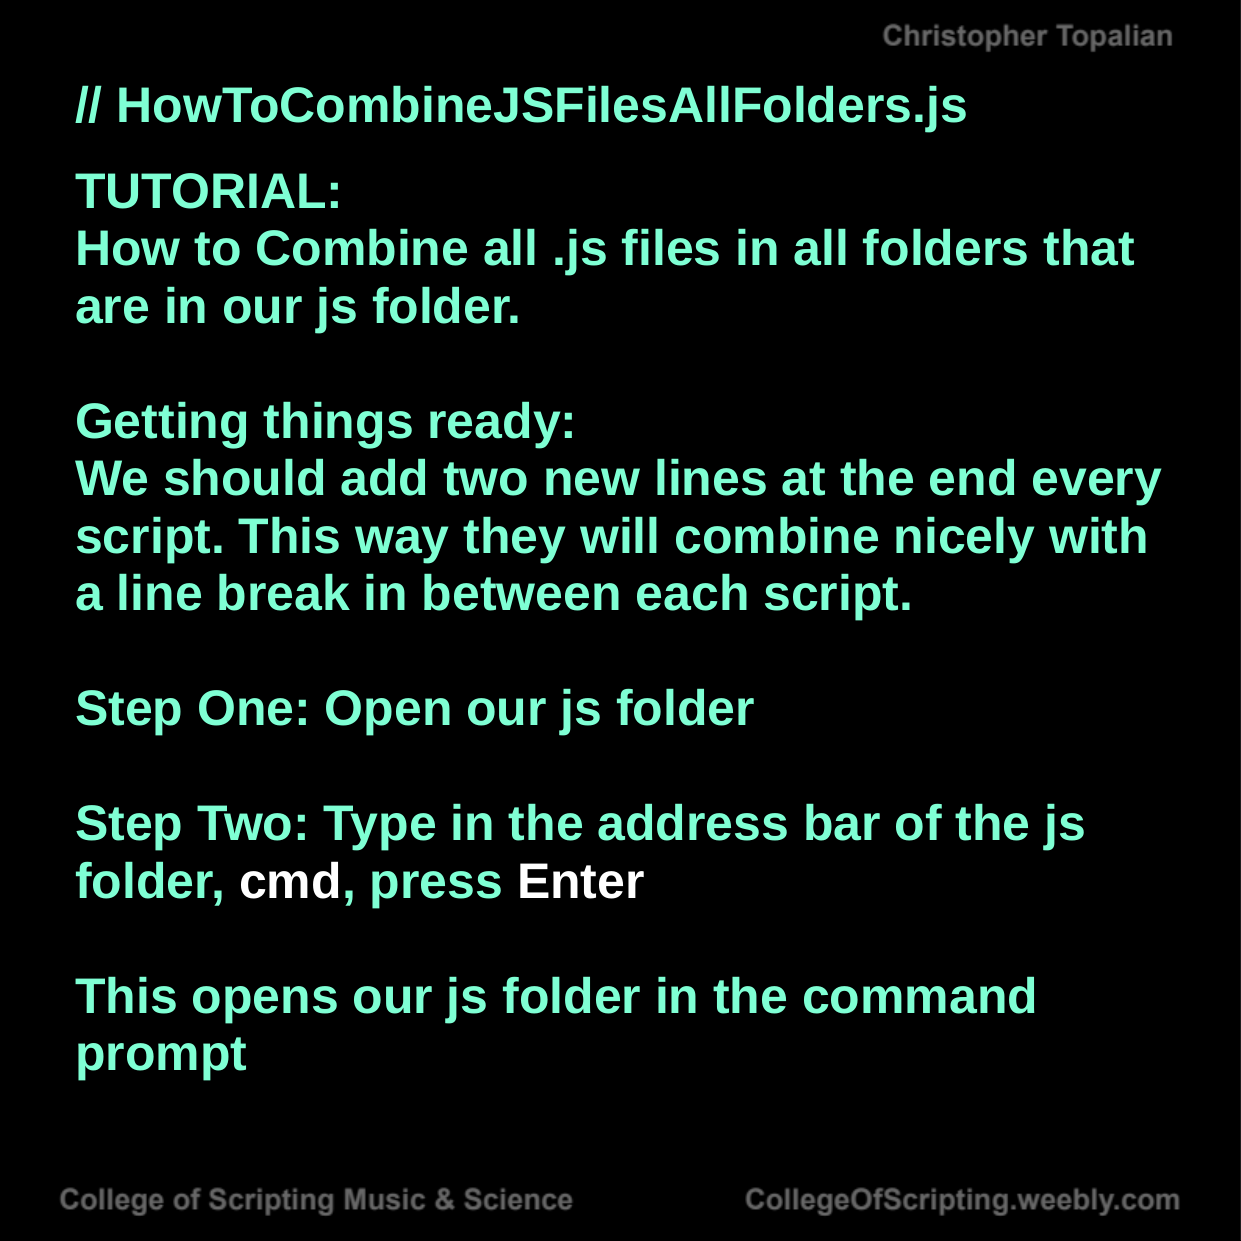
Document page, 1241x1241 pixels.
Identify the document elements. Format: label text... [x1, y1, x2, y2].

text Step One: Open our js folder [75, 679, 1166, 736]
text How to Combine all .js files in all folders that are in our js folder. [75, 219, 1166, 334]
text // HowToCombineJSFilesAllFolders.js [75, 75, 1166, 132]
text Step Two: Type in the address bar of the js folder, cmd, press Enter [75, 794, 1166, 909]
text TUTORIAL: [75, 161, 1166, 219]
text This opens our js folder in the command prompt [75, 966, 1166, 1081]
text Getting things ready: [75, 391, 1166, 449]
text We should add two new lines at the end every script. This way they will combine nicely with a line break in between each script. [75, 449, 1166, 621]
